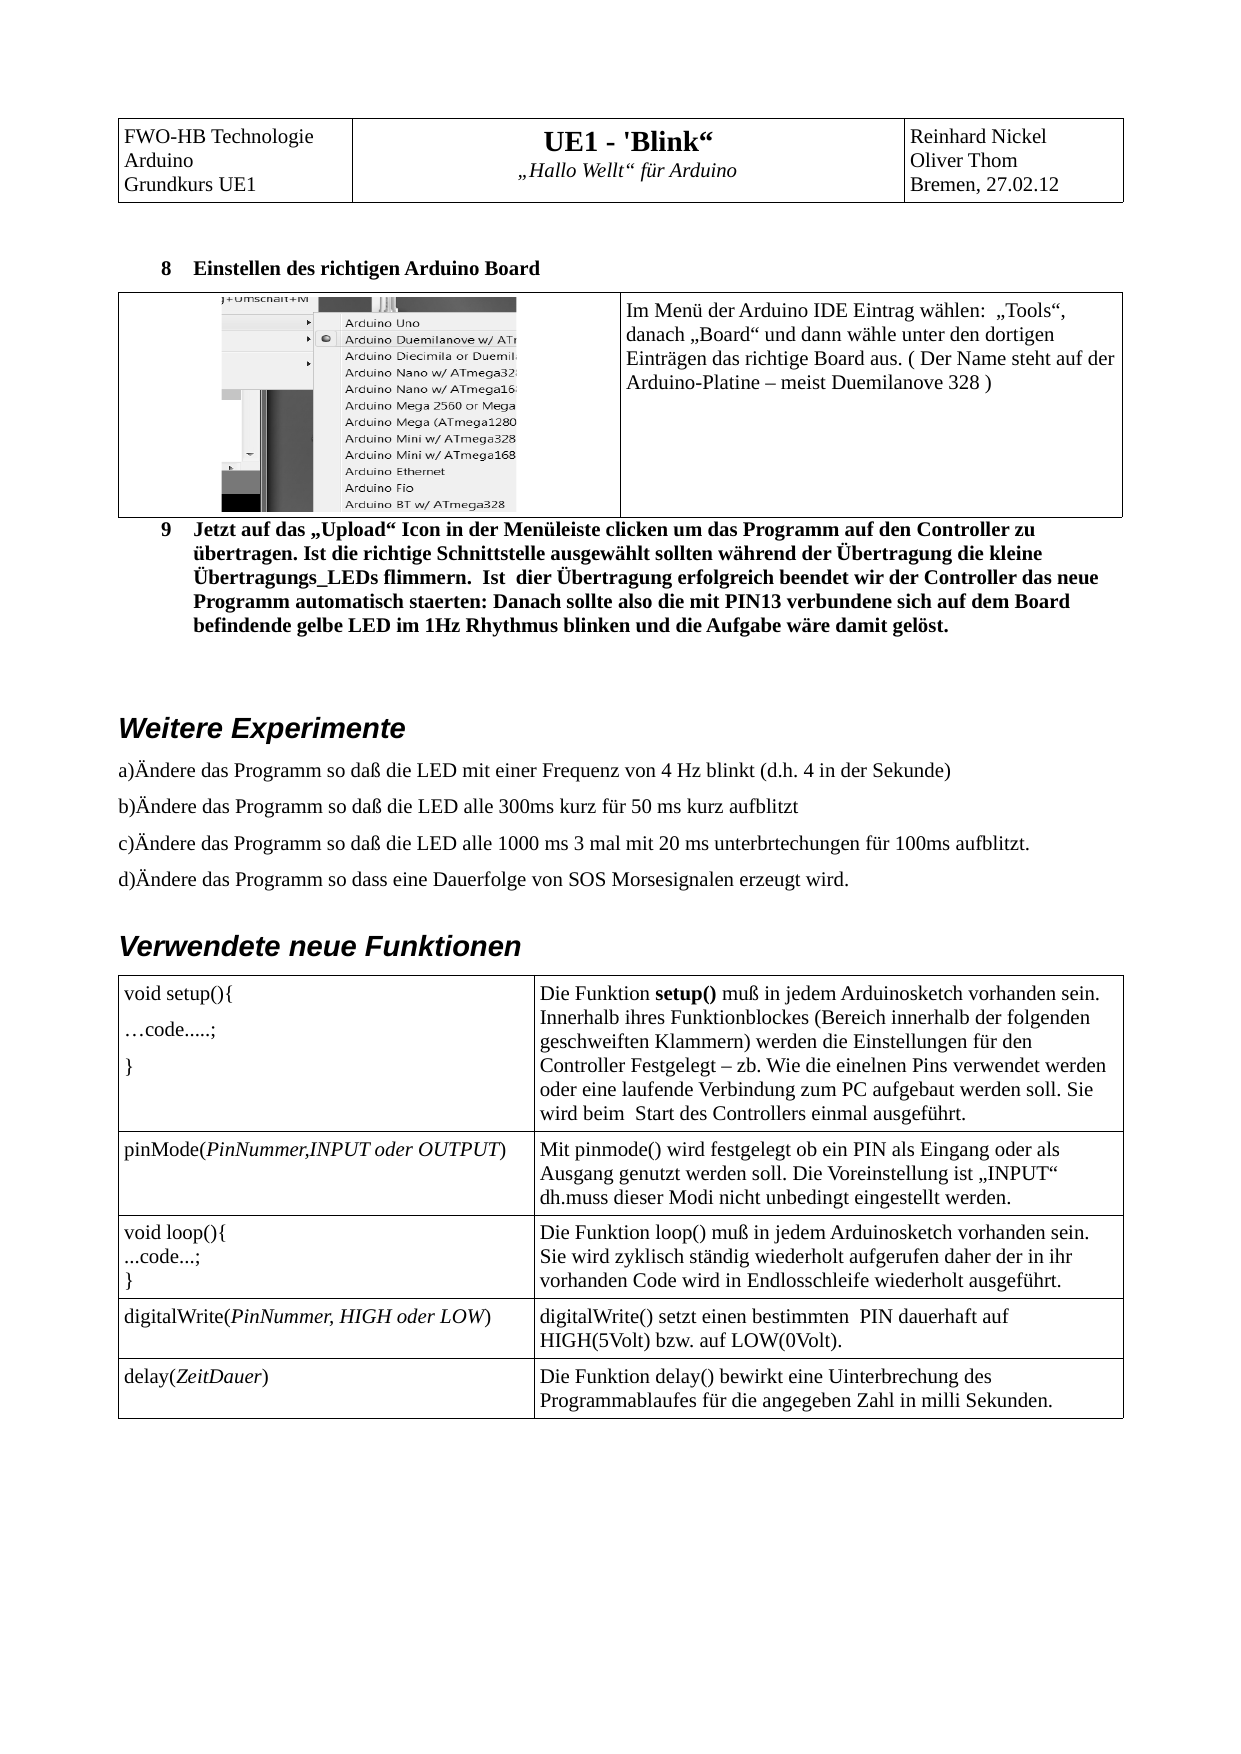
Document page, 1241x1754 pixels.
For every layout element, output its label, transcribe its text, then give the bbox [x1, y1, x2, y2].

text c)Ändere das Programm so daß die LED alle 1000 ms 3 mal mit 20 ms unterbrtechungen für 100ms aufblitzt. [118, 831, 1122, 855]
table_cell delay(ZeitDauer) [119, 1359, 534, 1418]
list Einstellen des richtigen Arduino Board [156, 256, 1122, 279]
table_cell void loop(){ ...code...; } [119, 1216, 534, 1298]
table_header Im Menü der Arduino IDE Eintrag wählen: „Tools“, danach „Board“ und dann wähle unter den dortigen Einträgen das richtige Board aus. ( Der Name steht auf der Arduino-Platine – meist Duemilanove 328 ) [621, 293, 1122, 517]
table_cell Mit pinmode() wird festgelegt ob ein PIN als Eingang oder als Ausgang genutzt werden soll. Die Voreinstellung ist „INPUT“ dh.muss dieser Modi nicht unbedingt eingestellt werden. [535, 1132, 1123, 1214]
subtitle Weitere Experimente [118, 711, 1122, 745]
list Jetzt auf das „Upload“ Icon in der Menüleiste clicken um das Programm auf den Controller zu übertragen. Ist die richtige Schnittstelle ausgewählt sollten während der Übertragung die kleine Übertragungs_LEDs flimmern. Ist dier Übertragung erfolgreich beendet wir der Controller das neue Programm automatisch staerten: Danach sollte also die mit PIN13 verbundene sich auf dem Board befindende gelbe LED im 1Hz Rhythmus blinken und die Aufgabe wäre damit gelöst. [156, 518, 1122, 637]
text b)Ändere das Programm so daß die LED alle 300ms kurz für 50 ms kurz aufblitzt [118, 794, 1122, 818]
table_cell pinMode(PinNummer,INPUT oder OUTPUT) [119, 1132, 534, 1214]
table_header [119, 293, 620, 517]
table_cell Die Funktion delay() bewirkt eine Uinterbrechung des Programmablaufes für die angegeben Zahl in milli Sekunden. [535, 1359, 1123, 1418]
subtitle Verwendete neue Funktionen [118, 929, 1122, 962]
table_header void setup(){ …code.....; } [119, 976, 534, 1131]
table_cell Die Funktion loop() muß in jedem Arduinosketch vorhanden sein. Sie wird zyklisch ständig wiederholt aufgerufen daher der in ihr vorhanden Code wird in Endlosschleife wiederholt ausgeführt. [535, 1216, 1123, 1298]
table_cell digitalWrite() setzt einen bestimmten PIN dauerhaft auf HIGH(5Volt) bzw. auf LOW(0Volt). [535, 1299, 1123, 1358]
table_header Die Funktion setup() muß in jedem Arduinosketch vorhanden sein. Innerhalb ihres Funktionblockes (Bereich innerhalb der folgenden geschweiften Klammern) werden die Einstellungen für den Controller Festgelegt – zb. Wie die einelnen Pins verwendet werden oder eine laufende Verbindung zum PC aufgebaut werden soll. Sie wird beim Start des Controllers einmal ausgeführt. [535, 976, 1123, 1131]
picture [221, 297, 517, 512]
table_cell digitalWrite(PinNummer, HIGH oder LOW) [119, 1299, 534, 1358]
text a)Ändere das Programm so daß die LED mit einer Frequenz von 4 Hz blinkt (d.h. 4 in der Sekunde) [118, 757, 1122, 782]
text d)Ändere das Programm so dass eine Dauerfolge von SOS Morsesignalen erzeugt wird. [118, 867, 1122, 891]
